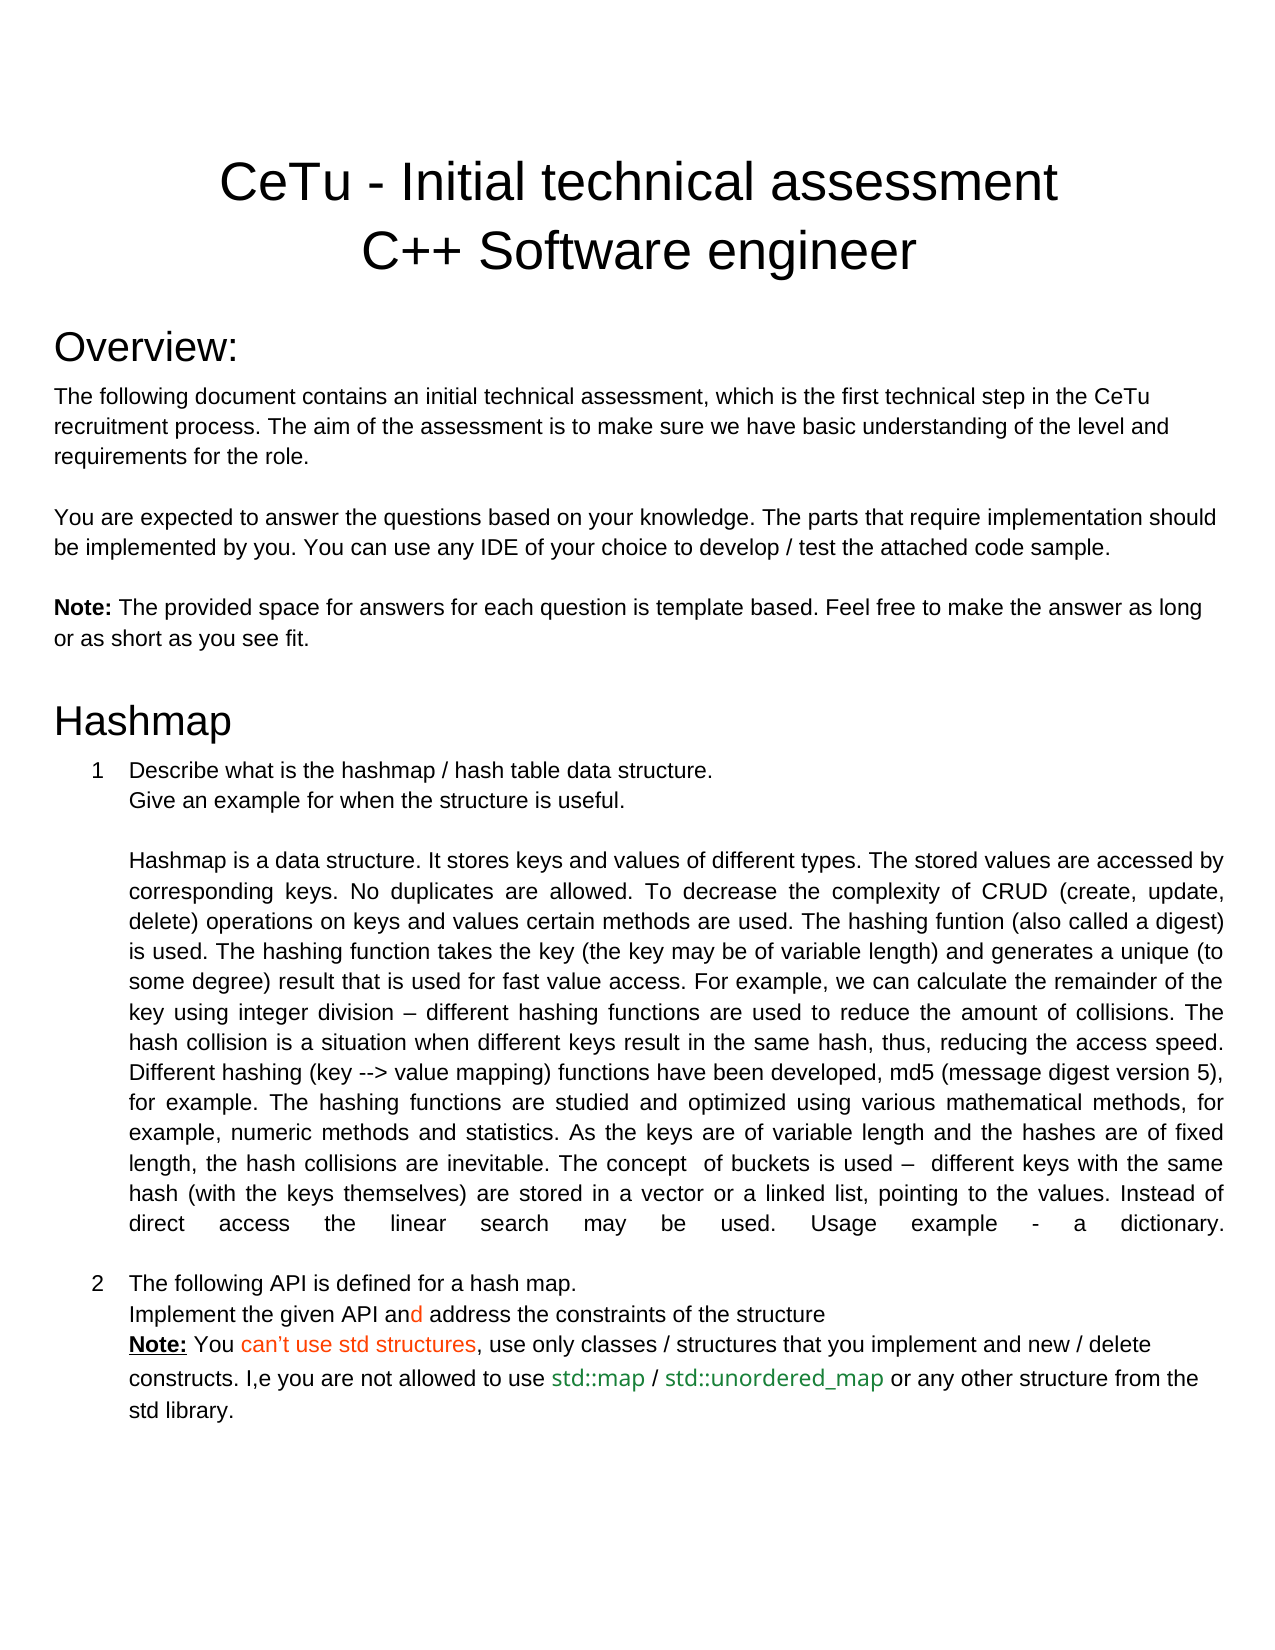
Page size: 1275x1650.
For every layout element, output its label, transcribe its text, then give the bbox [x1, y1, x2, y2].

text Note: You can’t use std structures, use only classes / structures that you implement and new / delete constructs. I,e you are not allowed to use std::map / std::unordered_map or any other structure from the std library. [128, 1331, 1225, 1423]
subtitle Overview: [53, 322, 1225, 370]
list Describe what is the hashmap / hash table data structure. Give an example for when the structure is useful. [91, 757, 1225, 844]
title C++ Software engineer [53, 218, 1225, 281]
text The following document contains an initial technical assessment, which is the first technical step in the CeTu recruitment process. The aim of the assessment is to make sure we have basic understanding of the level and requirements for the role. [53, 383, 1225, 470]
text You are expected to answer the questions based on your knowledge. The parts that require implementation should be implemented by you. You can use any IDE of your choice to develop / test the attached code sample. [53, 504, 1225, 560]
text Note: The provided space for answers for each question is template based. Feel free to make the answer as long or as short as you see fit. [53, 594, 1225, 651]
list Hashmap is a data structure. It stores keys and values of different types. The stored values are accessed by corresponding keys. No duplicates are allowed. To decrease the complexity of CRUD (create, update, delete) operations on keys and values certain methods are used. The hashing funtion (also called a digest) is used. The hashing function takes the key (the key may be of variable length) and generates a unique (to some degree) result that is used for fast value access. For example, we can calculate the remainder of the key using integer division – different hashing functions are used to reduce the amount of collisions. The hash collision is a situation when different keys result in the same hash, thus, reducing the access speed. Different hashing (key --> value mapping) functions have been developed, md5 (message digest version 5), for example. The hashing functions are studied and optimized using various mathematical methods, for example, numeric methods and statistics. As the keys are of variable length and the hashes are of fixed length, the hash collisions are inevitable. The concept of buckets is used – different keys with the same hash (with the keys themselves) are stored in a vector or a linked list, pointing to the values. Instead of direct access the linear search may be used. Usage example - a dictionary. [91, 847, 1225, 1267]
list The following API is defined for a hash map. [91, 1270, 1225, 1297]
title CeTu - Initial technical assessment [53, 150, 1225, 212]
subtitle Hashmap [53, 696, 1225, 744]
text Implement the given API and address the constraints of the structure [128, 1301, 1225, 1327]
